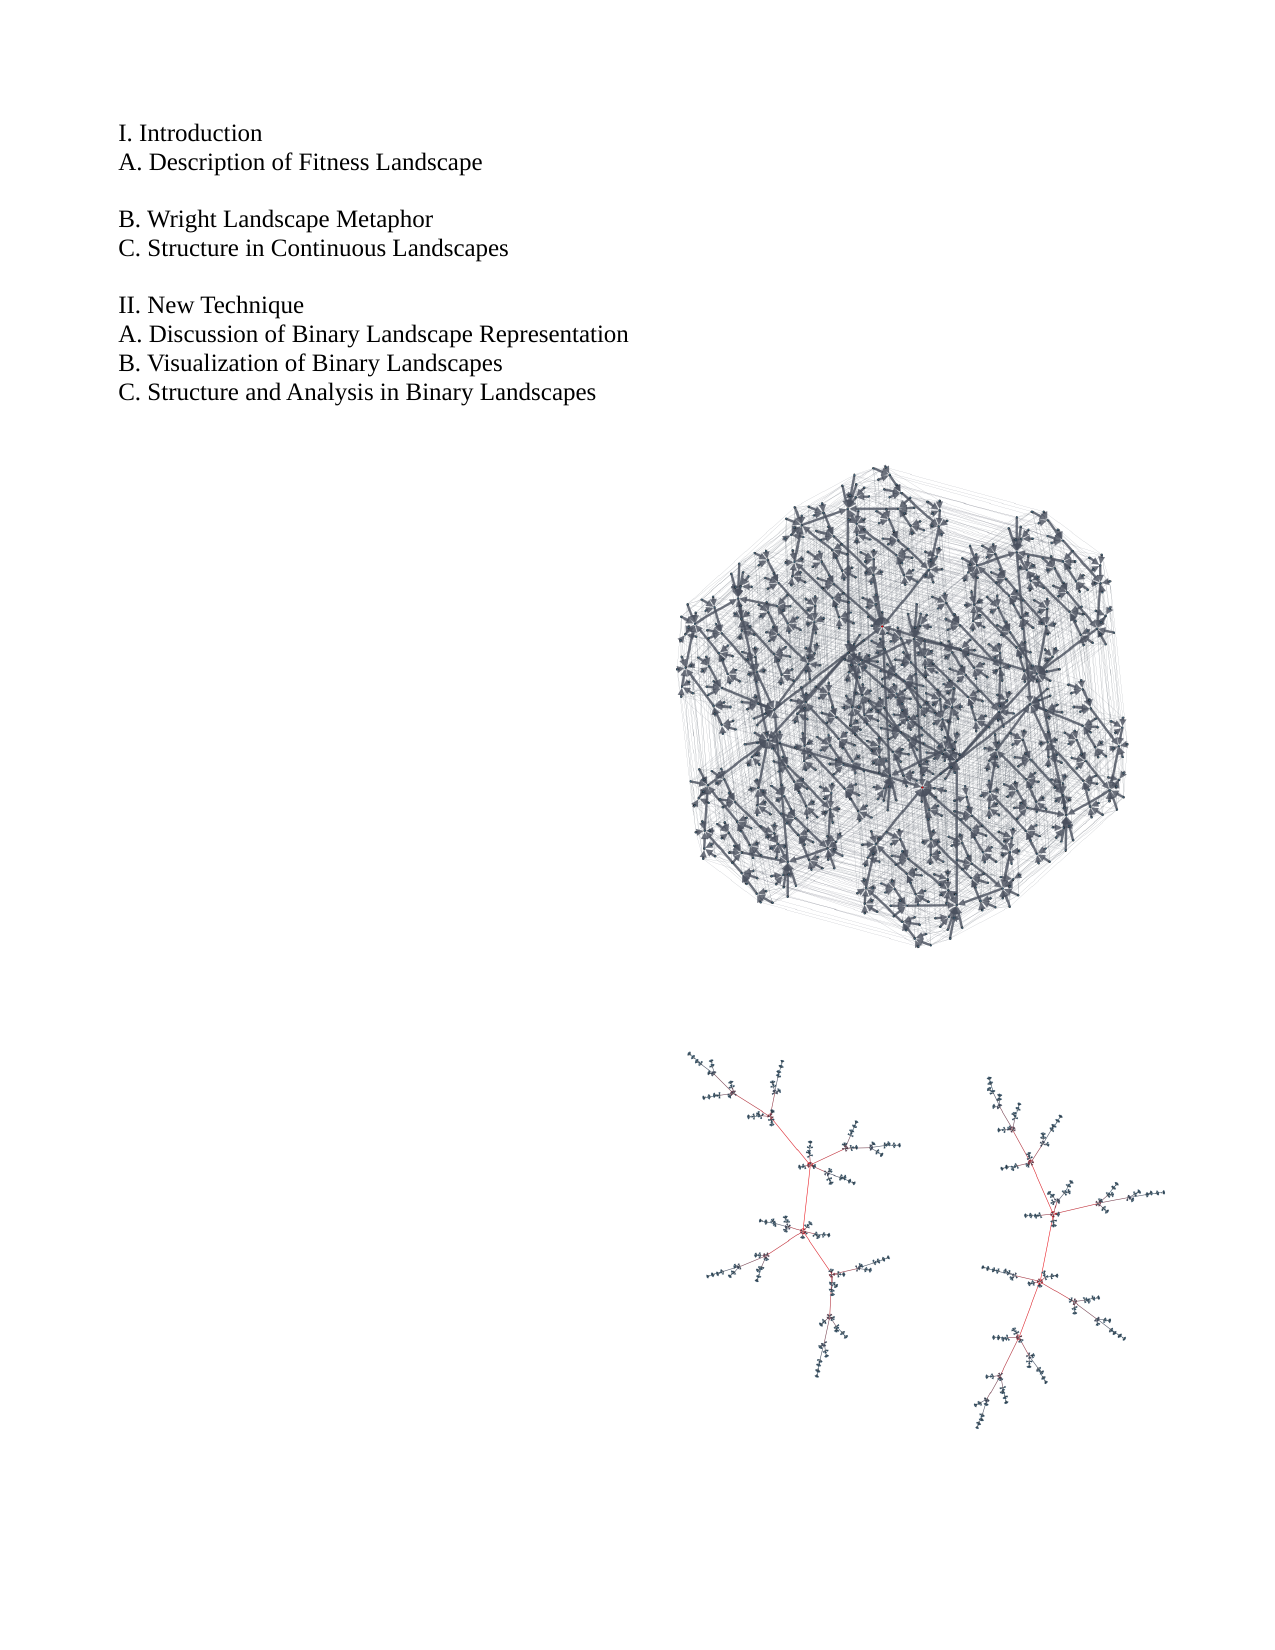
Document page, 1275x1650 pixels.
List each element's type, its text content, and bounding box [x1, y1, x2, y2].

text II. New Technique [118, 291, 1157, 319]
text B. Wright Landscape Metaphor [118, 204, 1157, 233]
text A. Description of Fitness Landscape [118, 147, 1157, 176]
text A. Discussion of Binary Landscape Representation [118, 319, 1157, 348]
text I. Introduction [118, 118, 1157, 147]
text C. Structure and Analysis in Binary Landscapes [118, 377, 1157, 406]
text B. Visualization of Binary Landscapes [118, 348, 1157, 377]
picture [668, 982, 1184, 1498]
text C. Structure in Continuous Landscapes [118, 233, 1157, 262]
picture [641, 446, 1163, 967]
